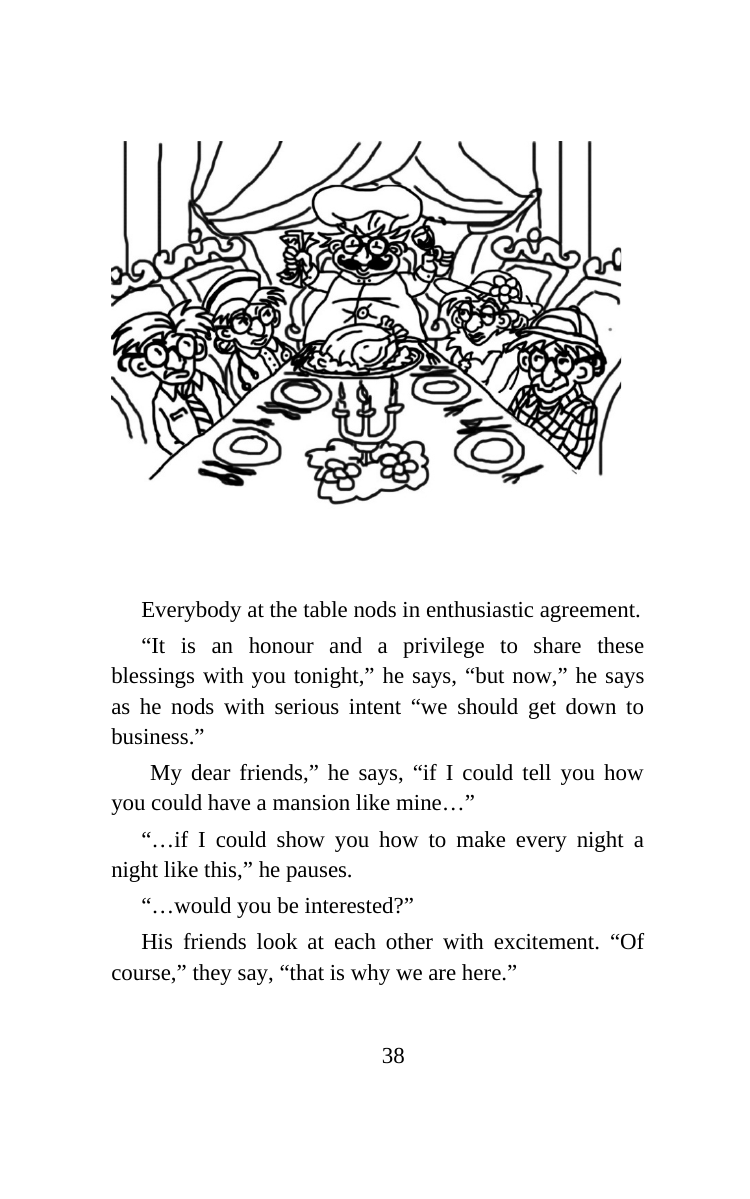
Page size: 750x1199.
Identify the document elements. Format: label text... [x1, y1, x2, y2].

text “…would you be interested?” [111, 892, 645, 918]
text My dear friends,” he says, “if I could tell you how you could have a mansion like mine…” [111, 759, 645, 816]
picture [111, 141, 622, 544]
text Everybody at the table nods in enthusiastic agreement. [111, 596, 645, 622]
text “It is an honour and a privilege to share these blessings with you tonight,” he says, “but now,” he says as he nods with serious intent “we should get down to business.” [111, 632, 645, 749]
text “…if I could show you how to make every night a night like this,” he pauses. [111, 826, 645, 882]
text His friends look at each other with excitement. “Of course,” they say, “that is why we are here.” [111, 928, 645, 985]
